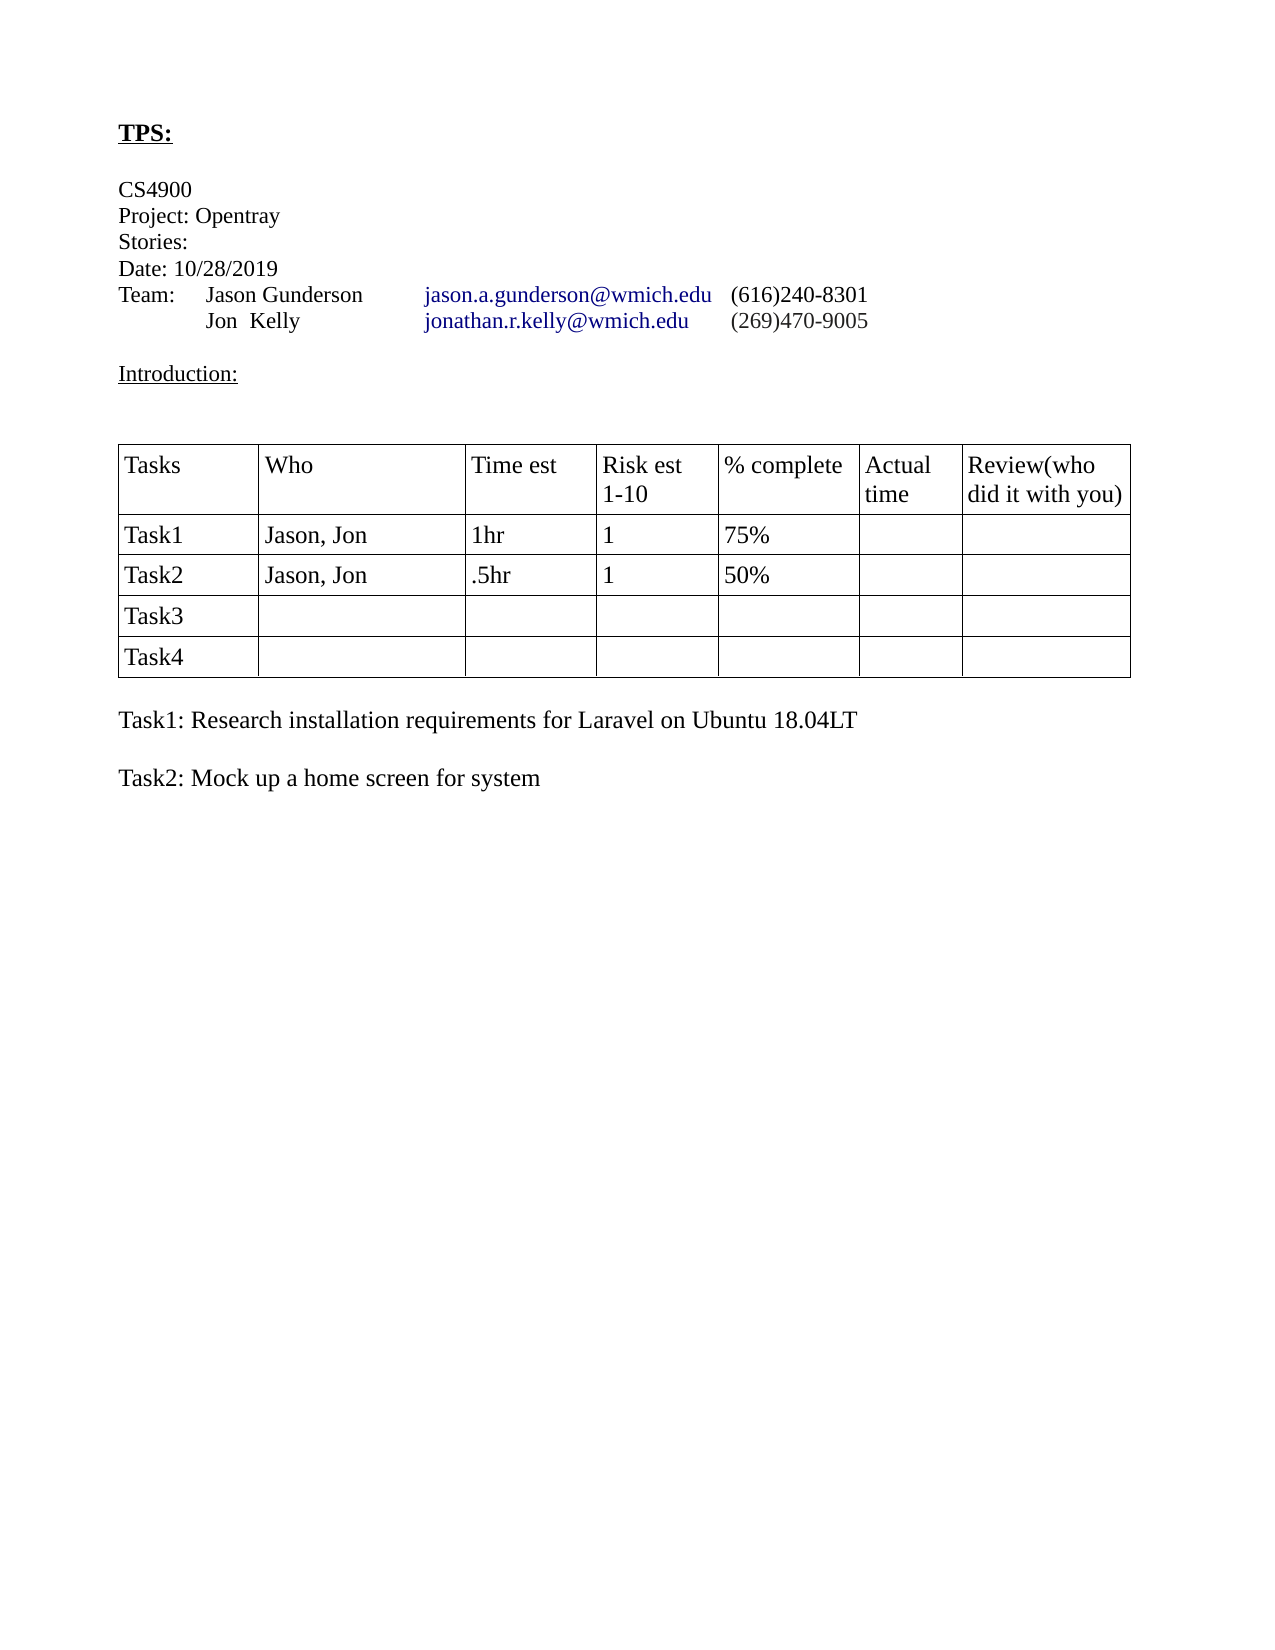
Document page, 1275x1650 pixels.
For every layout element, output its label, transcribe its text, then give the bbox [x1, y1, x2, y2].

table_header Time est [466, 445, 596, 513]
table_cell [860, 637, 962, 676]
table_cell [860, 515, 962, 554]
table_cell .5hr [466, 555, 596, 595]
table_cell Task3 [119, 596, 258, 636]
table_cell [719, 637, 859, 676]
table_cell [963, 637, 1130, 676]
table_cell [466, 637, 596, 676]
table_cell 1hr [466, 515, 596, 554]
table_cell [860, 555, 962, 595]
table_cell [597, 637, 718, 676]
table_cell 75% [719, 515, 859, 554]
text Project: Opentray [118, 202, 1157, 228]
table_header % complete [719, 445, 859, 513]
table_cell 1 [597, 515, 718, 554]
text TPS: [118, 118, 1157, 147]
table_cell [860, 596, 962, 636]
text Jon Kelly jonathan.r.kelly@wmich.edu (269)470-9005 [118, 307, 1157, 334]
table_cell [597, 596, 718, 636]
table_cell [963, 596, 1130, 636]
table_cell Jason, Jon [259, 515, 465, 554]
text Task2: Mock up a home screen for system [118, 763, 1157, 792]
text Introduction: [118, 360, 1157, 386]
table_cell 1 [597, 555, 718, 595]
table_header Actual time [860, 445, 962, 513]
table_cell [259, 596, 465, 636]
table_cell [259, 637, 465, 676]
table_header Who [259, 445, 465, 513]
text CS4900 [118, 176, 1157, 202]
table_cell Task2 [119, 555, 258, 595]
table_header Risk est 1-10 [597, 445, 718, 513]
text Team: Jason Gunderson jason.a.gunderson@wmich.edu (616)240-8301 [118, 281, 1157, 307]
table_cell Task1 [119, 515, 258, 554]
text Stories: [118, 228, 1157, 255]
table_cell [719, 596, 859, 636]
table_cell [963, 515, 1130, 554]
table_cell [466, 596, 596, 636]
table_cell Task4 [119, 637, 258, 676]
table_cell 50% [719, 555, 859, 595]
table_header Tasks [119, 445, 258, 513]
table_cell Jason, Jon [259, 555, 465, 595]
text Date: 10/28/2019 [118, 255, 1157, 281]
table_header Review(who did it with you) [963, 445, 1130, 513]
text Task1: Research installation requirements for Laravel on Ubuntu 18.04LT [118, 706, 1157, 734]
table_cell [963, 555, 1130, 595]
